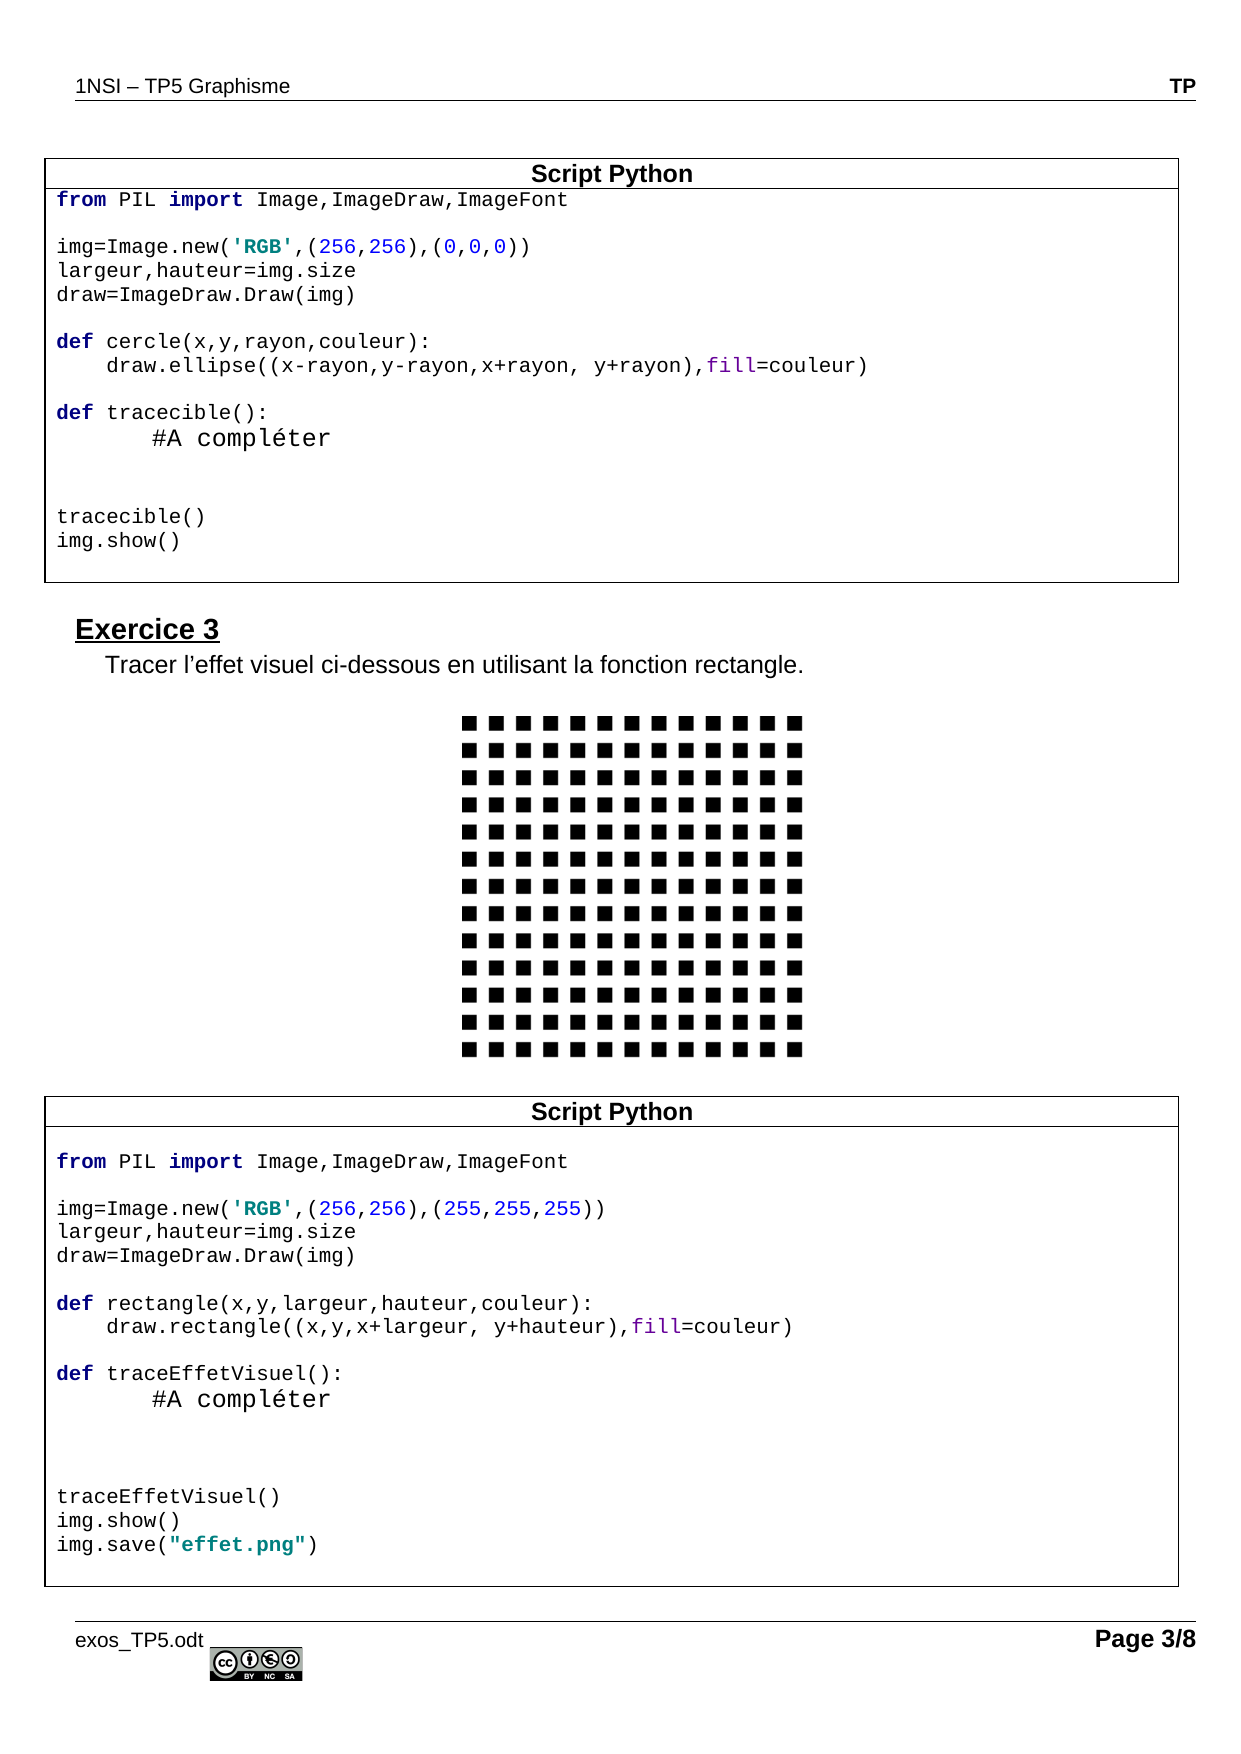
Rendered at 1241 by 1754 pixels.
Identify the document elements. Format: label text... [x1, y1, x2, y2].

table_header Script Python [46, 1097, 1178, 1126]
table_cell from PIL import Image,ImageDraw,ImageFont img=Image.new('RGB',(256,256),(0,0,0)) largeur,hauteur=img.size draw=ImageDraw.Draw(img) def cercle(x,y,rayon,couleur): draw.ellipse((x-rayon,y-rayon,x+rayon, y+rayon),fill=couleur) def tracecible(): #A compléter tracecible() img.show() [46, 189, 1178, 582]
picture [462, 716, 809, 1064]
table_header Script Python [46, 159, 1178, 188]
table_cell from PIL import Image,ImageDraw,ImageFont img=Image.new('RGB',(256,256),(255,255,255)) largeur,hauteur=img.size draw=ImageDraw.Draw(img) def rectangle(x,y,largeur,hauteur,couleur): draw.rectangle((x,y,x+largeur, y+hauteur),fill=couleur) def traceEffetVisuel(): #A compléter traceEffetVisuel() img.show() img.save("effet.png") [46, 1127, 1178, 1586]
picture [209, 1647, 303, 1681]
text Exercice 3 [75, 612, 1196, 645]
text Tracer l’effet visuel ci-dessous en utilisant la fonction rectangle. [75, 650, 1196, 679]
